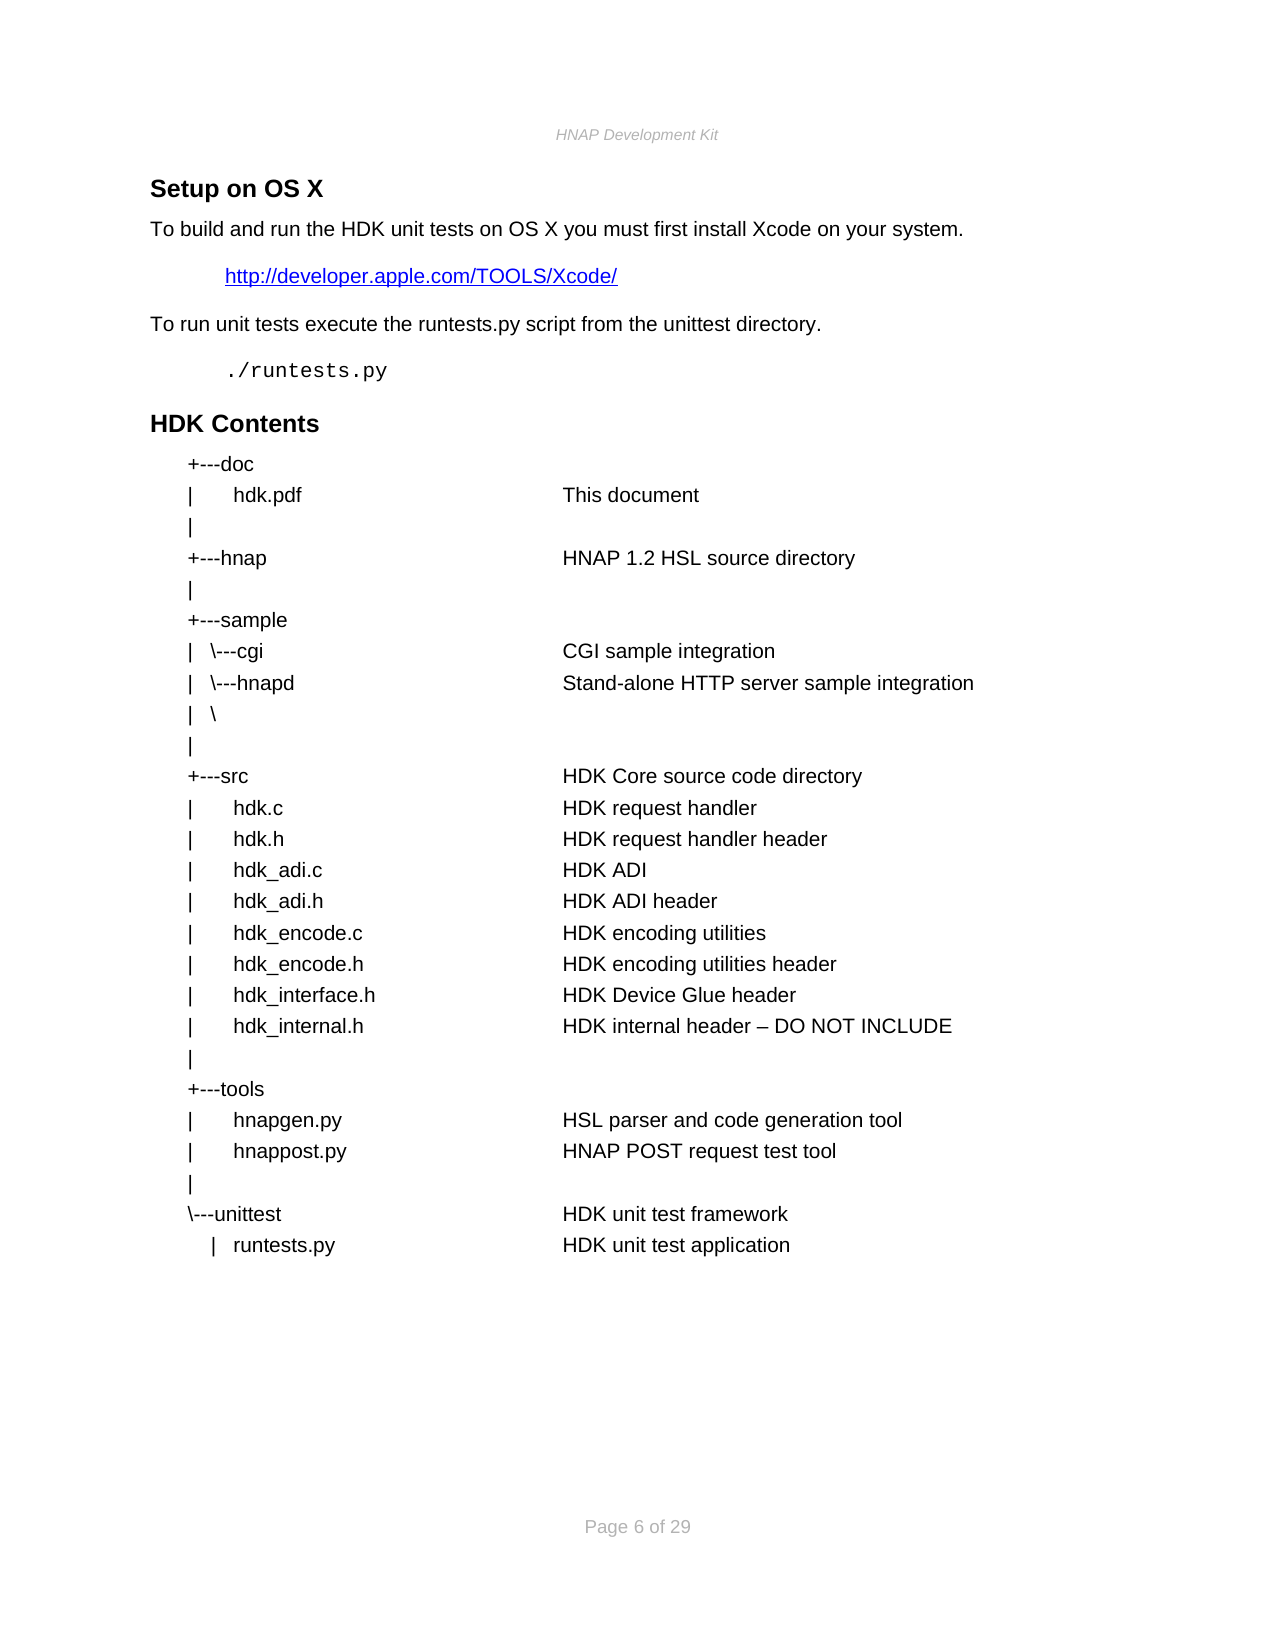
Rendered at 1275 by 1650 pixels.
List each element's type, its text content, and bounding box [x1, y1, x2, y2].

text ./runtests.py [225, 353, 1125, 384]
text To run unit tests execute the runtests.py script from the unittest directory. [150, 305, 1125, 336]
subtitle HDK Contents [150, 409, 1162, 438]
text http://developer.apple.com/TOOLS/Xcode/ [225, 257, 1125, 288]
text +---doc | hdk.pdf This document | +---hnap HNAP 1.2 HSL source directory | +---sample | \---cgi CGI sample integration | \---hnapd Stand-alone HTTP server sample integration | \ | +---src HDK Core source code directory | hdk.c HDK request handler | hdk.h HDK request handler header | hdk_adi.c HDK ADI | hdk_adi.h HDK ADI header | hdk_encode.c HDK encoding utilities | hdk_encode.h HDK encoding utilities header | hdk_interface.h HDK Device Glue header | hdk_internal.h HDK internal header – DO NOT INCLUDE | +---tools | hnapgen.py HSL parser and code generation tool | hnappost.py HNAP POST request test tool | \---unittest HDK unit test framework | runtests.py HDK unit test application [187, 444, 1125, 1257]
text To build and run the HDK unit tests on OS X you must first install Xcode on your system. [150, 209, 1125, 240]
subtitle Setup on OS X [150, 174, 1162, 203]
